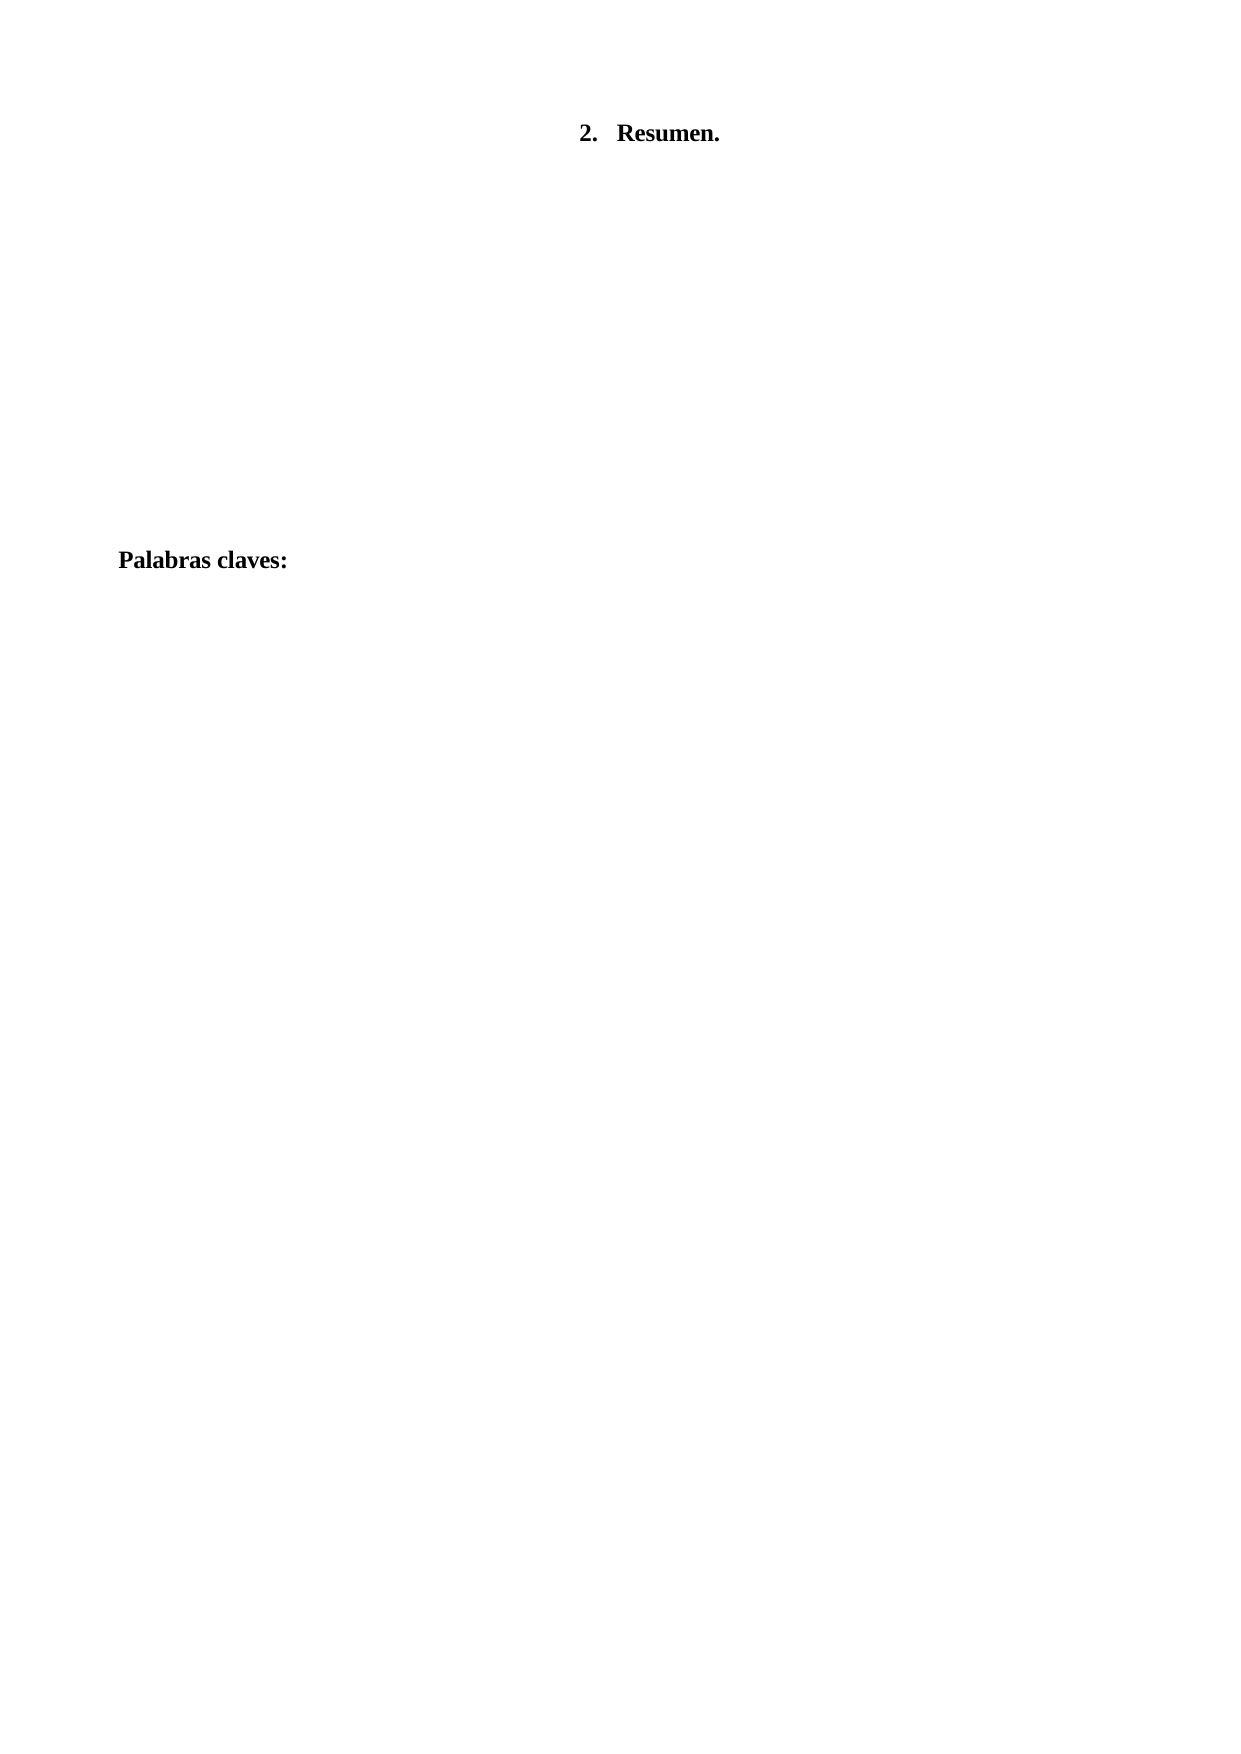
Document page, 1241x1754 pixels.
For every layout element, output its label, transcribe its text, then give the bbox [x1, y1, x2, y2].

list Palabras claves: [118, 545, 1122, 573]
list Resumen. [177, 118, 1122, 147]
